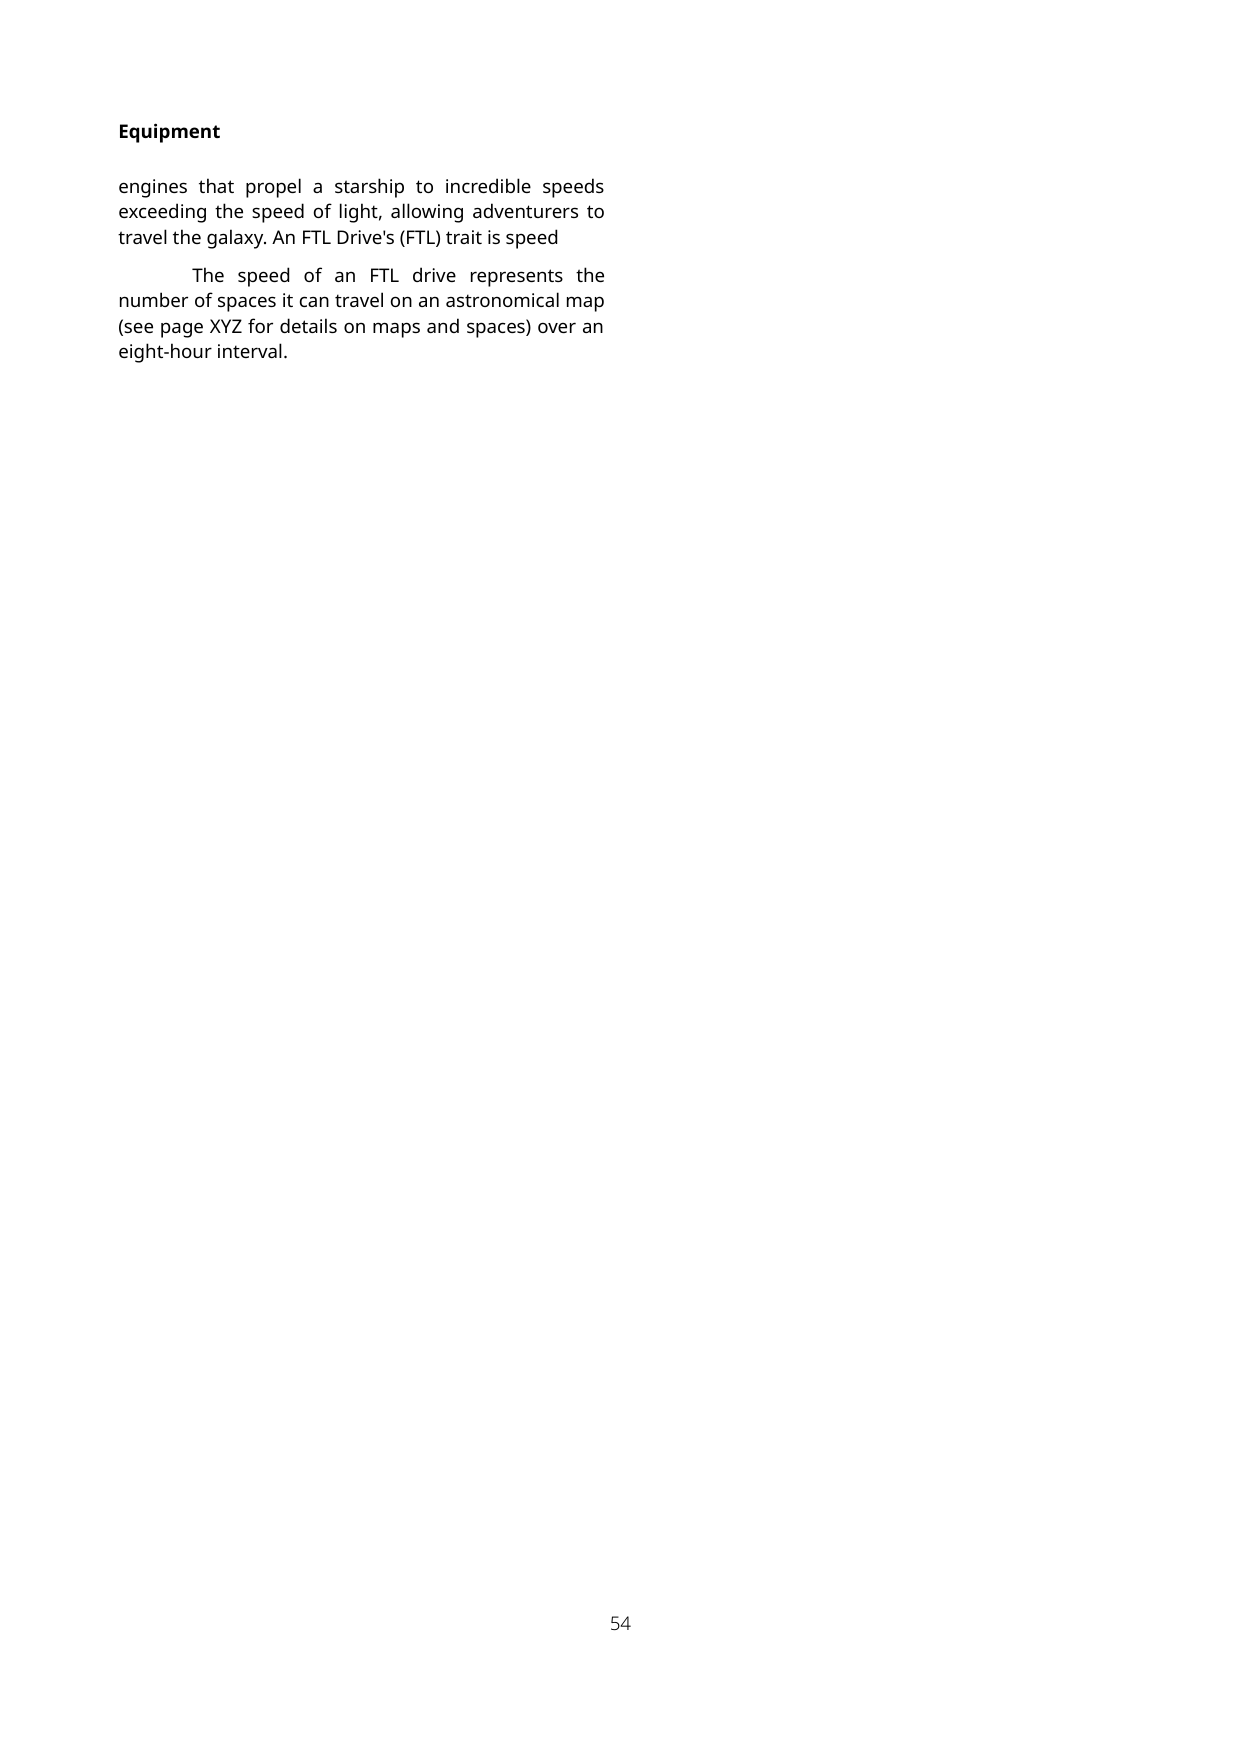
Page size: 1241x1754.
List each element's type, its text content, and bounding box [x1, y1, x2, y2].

text The speed of an FTL drive represents the number of spaces it can travel on an astronomical map (see page XYZ for details on maps and spaces) over an eight-hour interval. [118, 262, 605, 364]
text engines that propel a starship to incredible speeds exceeding the speed of light, allowing adventurers to travel the galaxy. An FTL Drive's (FTL) trait is speed [118, 173, 605, 250]
